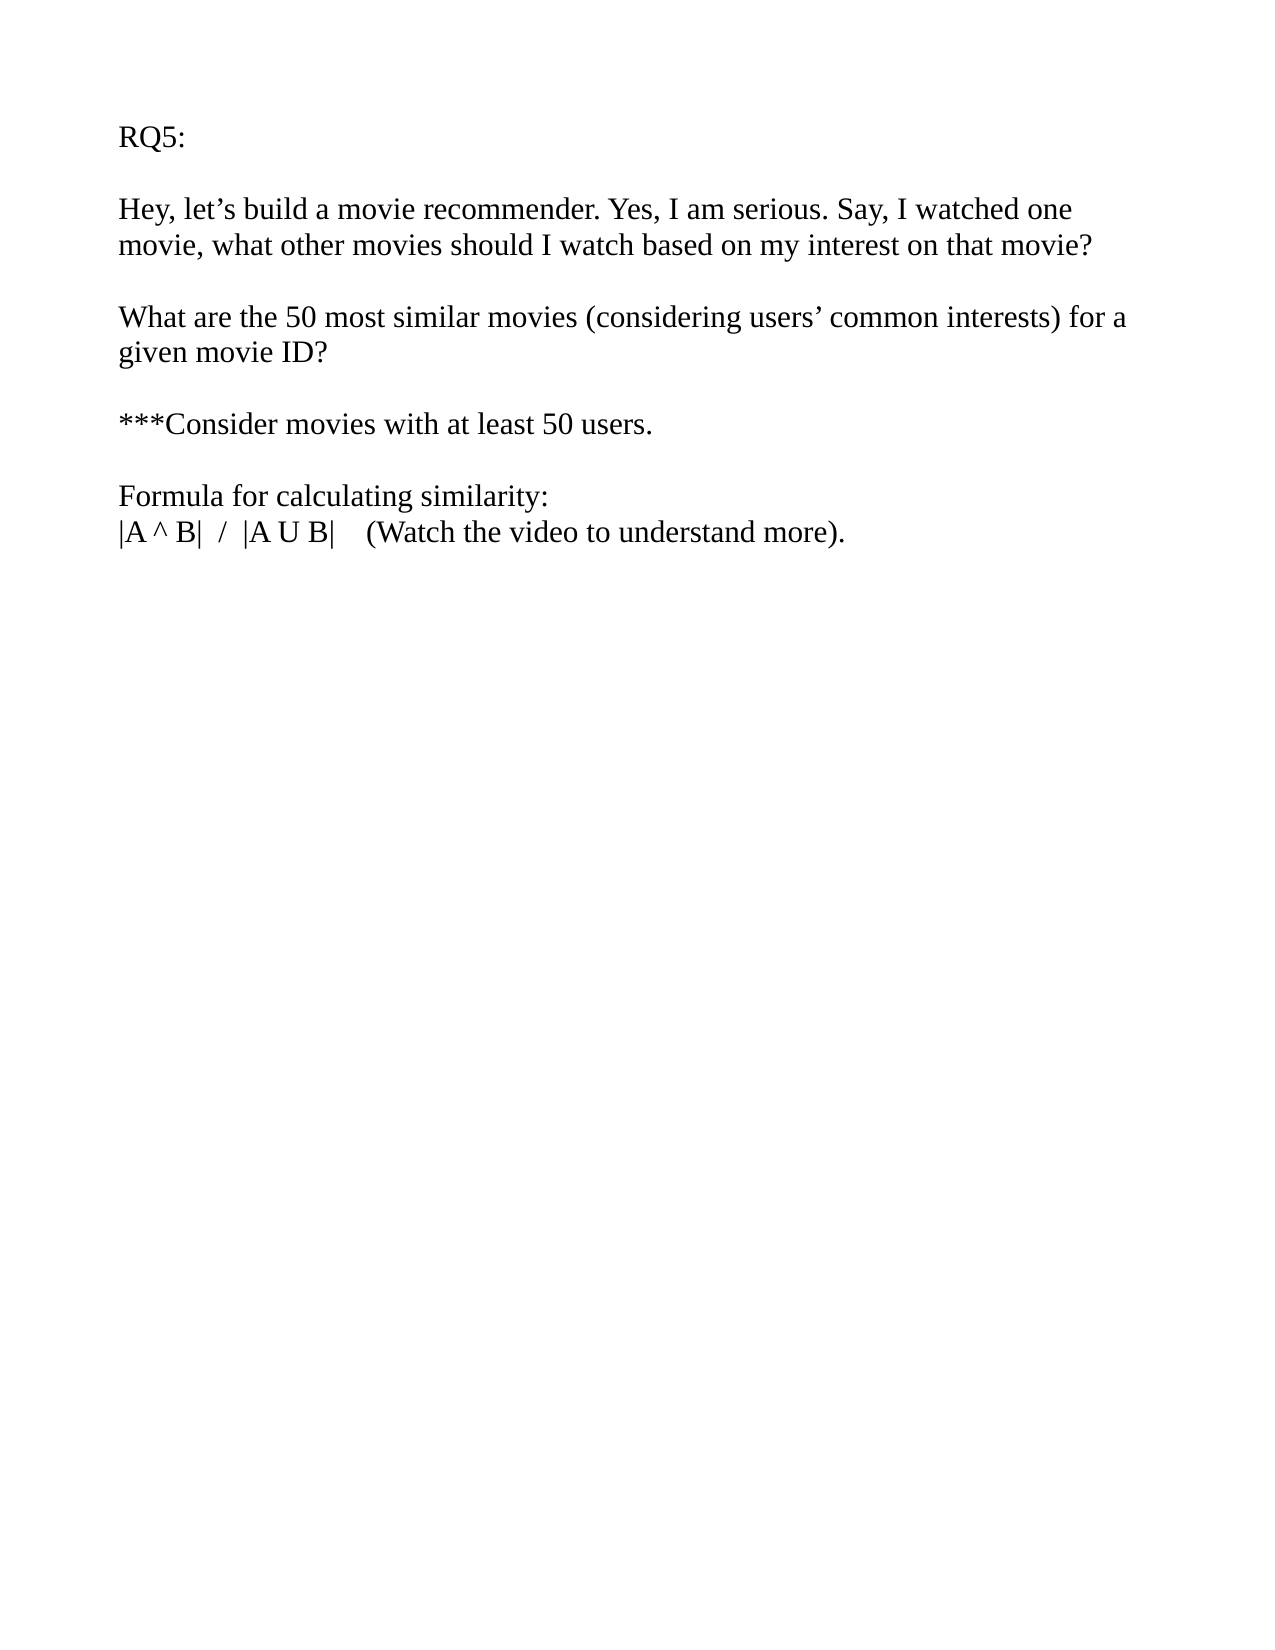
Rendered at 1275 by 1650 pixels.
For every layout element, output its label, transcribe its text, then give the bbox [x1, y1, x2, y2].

text ***Consider movies with at least 50 users. [118, 406, 1157, 442]
text Formula for calculating similarity: [118, 477, 1157, 513]
text |A ^ B| / |A U B| (Watch the video to understand more). [118, 513, 1157, 549]
text What are the 50 most similar movies (considering users’ common interests) for a given movie ID? [118, 298, 1157, 370]
text Hey, let’s build a movie recommender. Yes, I am serious. Say, I watched one movie, what other movies should I watch based on my interest on that movie? [118, 190, 1157, 262]
text RQ5: [118, 118, 1157, 154]
